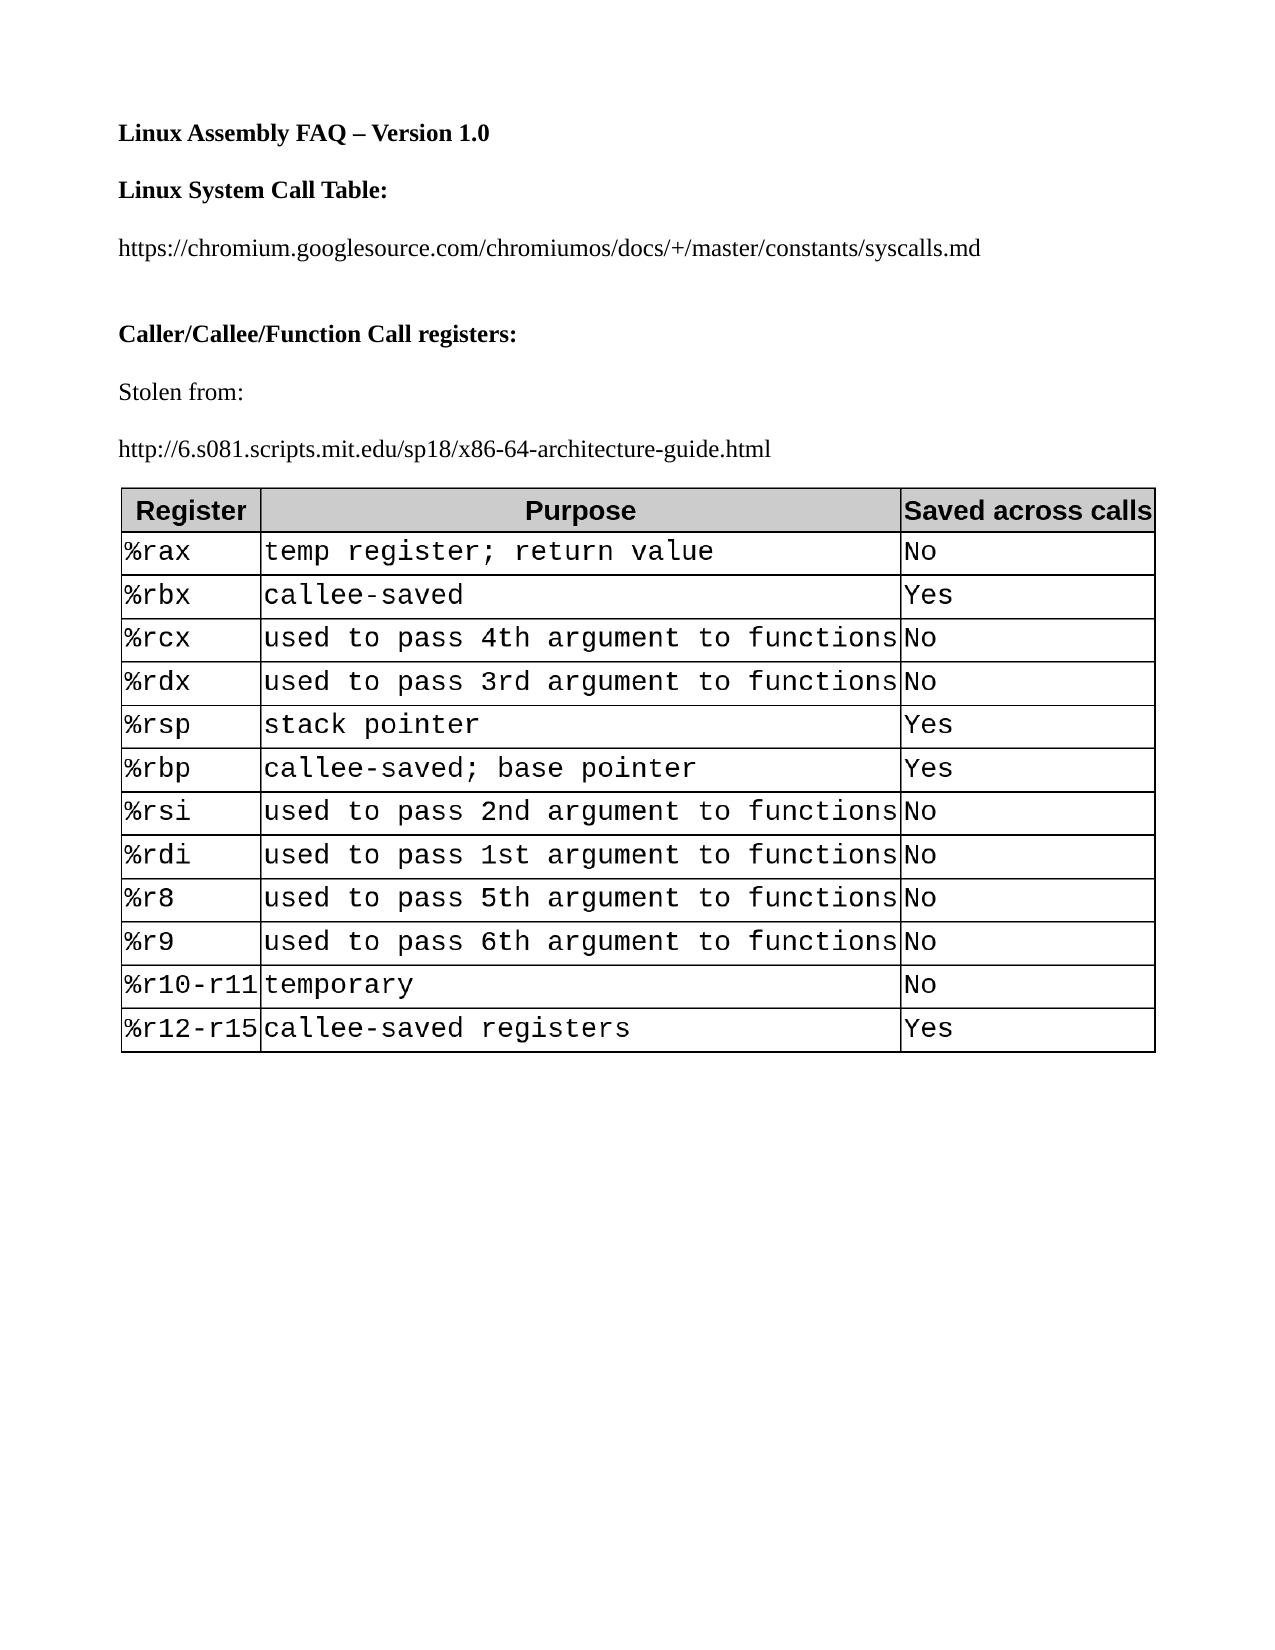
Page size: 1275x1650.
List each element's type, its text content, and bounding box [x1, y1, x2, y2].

text Linux System Call Table: [118, 176, 1157, 204]
text Caller/Callee/Function Call registers: [118, 319, 1157, 348]
text https://chromium.googlesource.com/chromiumos/docs/+/master/constants/syscalls.md [118, 233, 1157, 262]
text http://6.s081.scripts.mit.edu/sp18/x86-64-architecture-guide.html [118, 434, 1157, 463]
picture [118, 484, 1157, 1054]
text Linux Assembly FAQ – Version 1.0 [118, 118, 1157, 147]
text Stolen from: [118, 377, 1157, 406]
